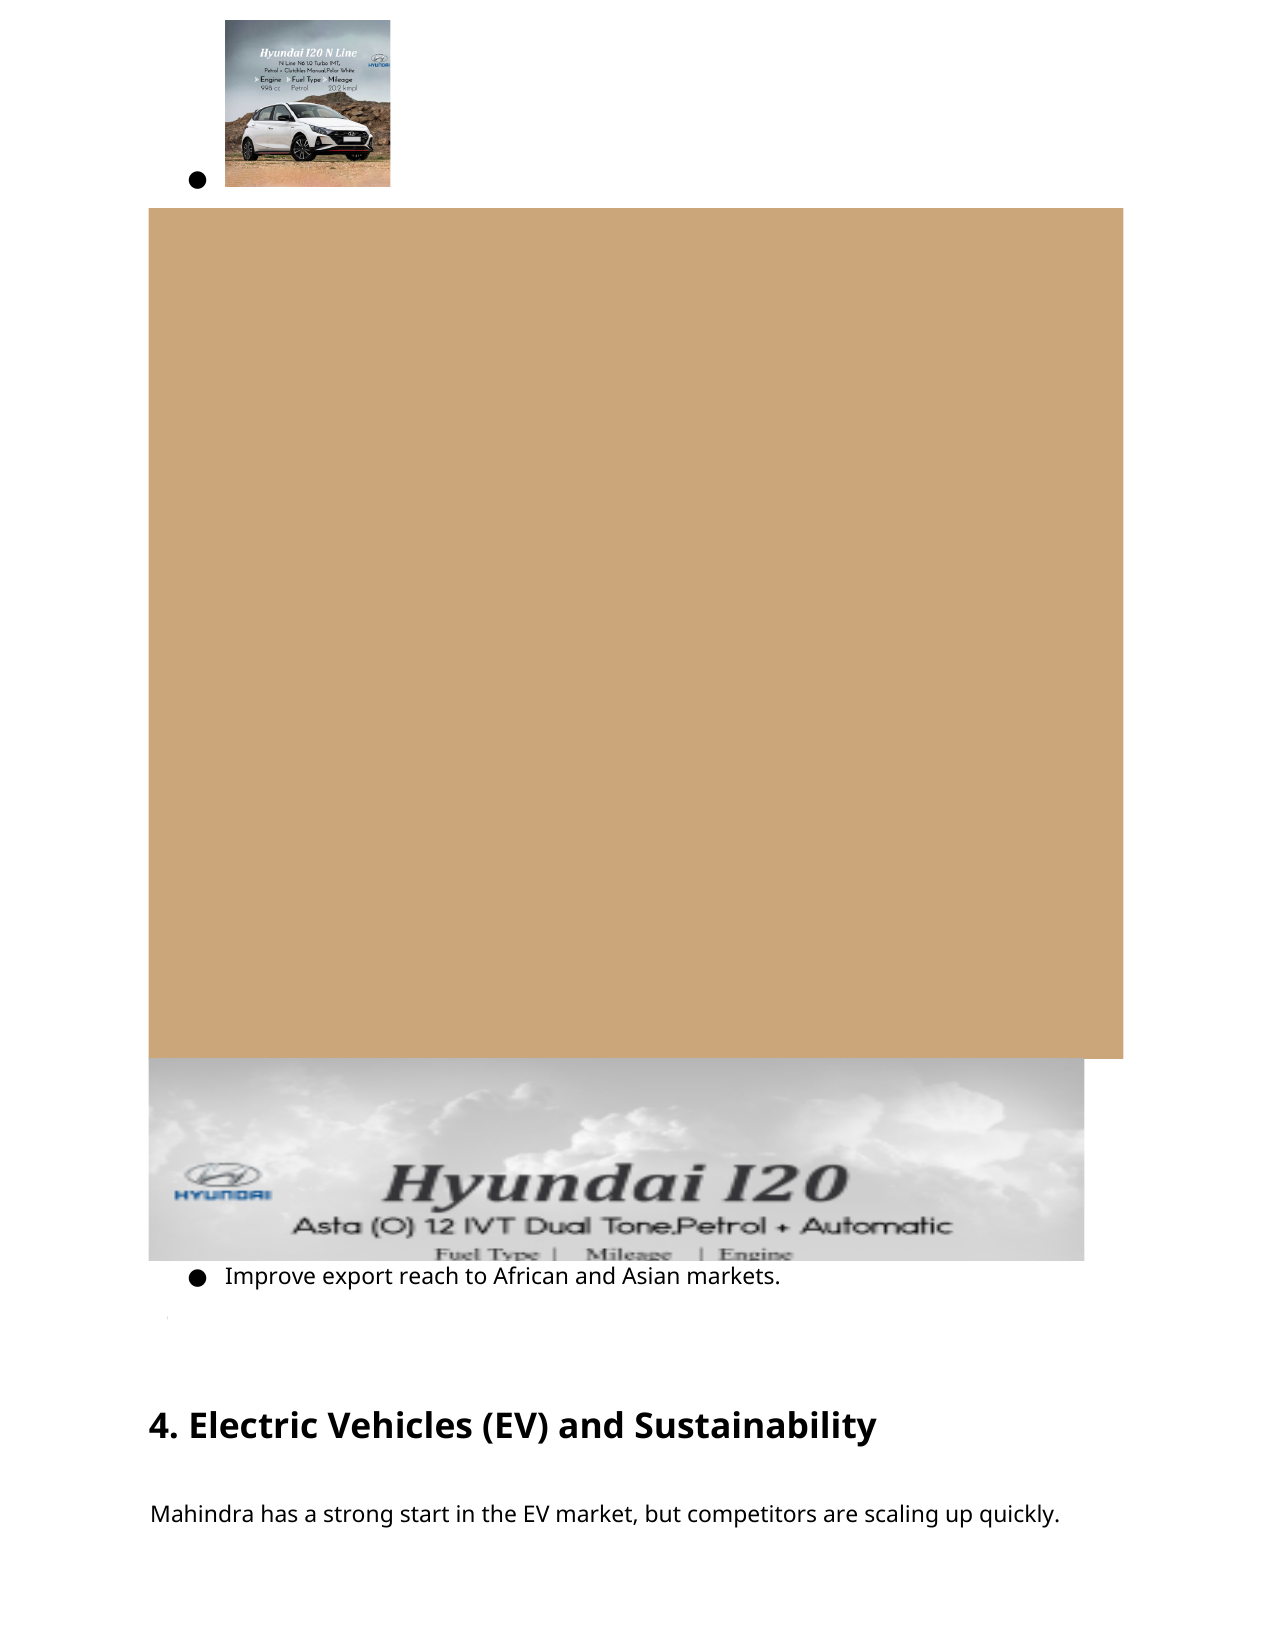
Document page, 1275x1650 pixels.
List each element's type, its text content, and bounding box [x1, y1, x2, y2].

picture [148, 208, 1124, 1261]
list Improve export reach to African and Asian markets. [187, 1260, 1125, 1291]
text Mahindra has a strong start in the EV market, but competitors are scaling up quickly. [150, 1498, 1125, 1529]
subtitle 4. Electric Vehicles (EV) and Sustainability [148, 1401, 1125, 1449]
picture [225, 20, 391, 187]
